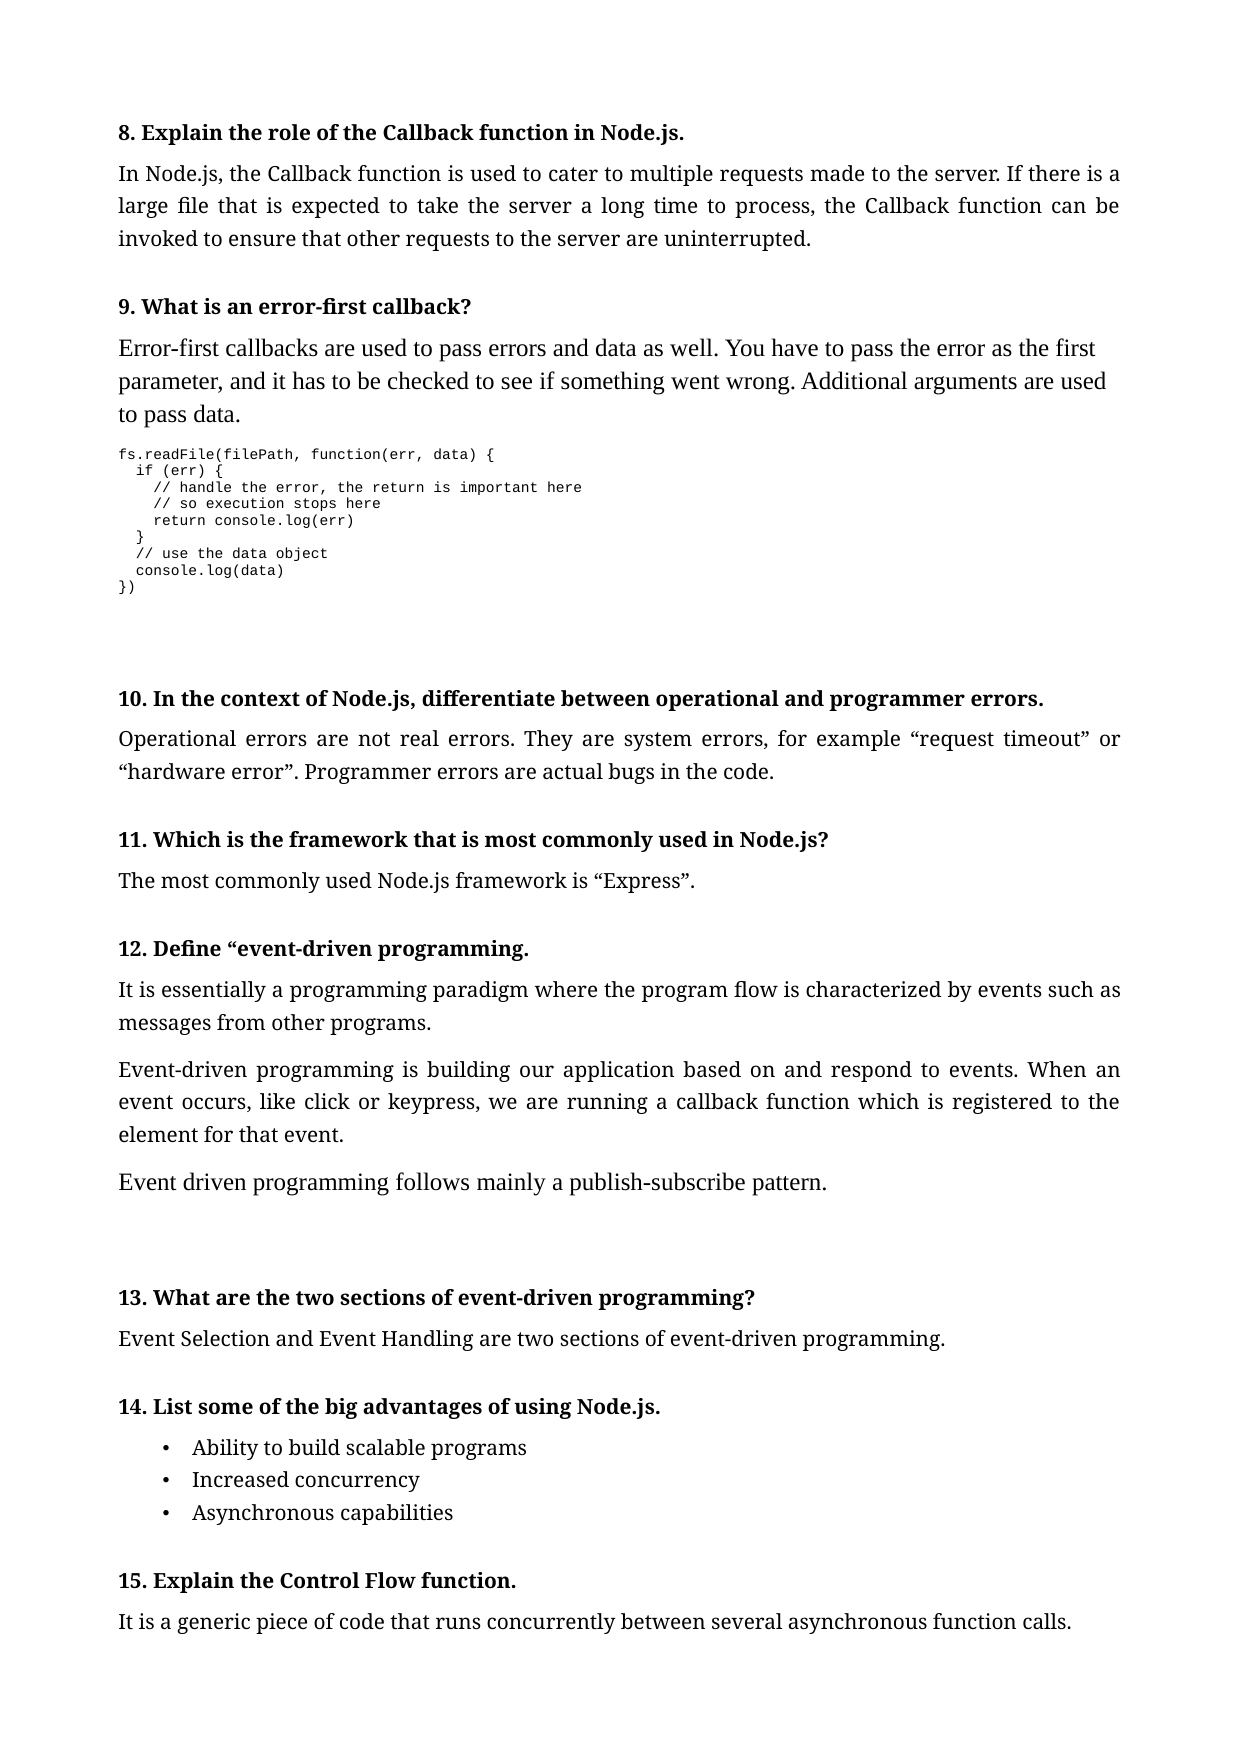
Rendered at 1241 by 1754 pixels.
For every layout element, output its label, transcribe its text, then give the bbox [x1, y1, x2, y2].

subtitle 14. List some of the big advantages of using Node.js. [118, 1392, 1122, 1420]
subtitle 12. Define “event-driven programming. [118, 934, 1122, 963]
text Error-first callbacks are used to pass errors and data as well. You have to pass the error as the first parameter, and it has to be checked to see if something went wrong. Additional arguments are used to pass data. [118, 333, 1122, 428]
list Increased concurrency [162, 1465, 1122, 1494]
text // so execution stops here [118, 497, 1122, 513]
text fs.readFile(filePath, function(err, data) { [118, 447, 1122, 463]
list Ability to build scalable programs [162, 1433, 1122, 1461]
subtitle 9. What is an error-first callback? [118, 292, 1122, 321]
text Event driven programming follows mainly a publish-subscribe pattern. [118, 1167, 1122, 1196]
text It is a generic piece of code that runs concurrently between several asynchronous function calls. [118, 1607, 1122, 1635]
text Operational errors are not real errors. They are system errors, for example “request timeout” or “hardware error”. Programmer errors are actual bugs in the code. [118, 724, 1122, 786]
subtitle 15. Explain the Control Flow function. [118, 1566, 1122, 1594]
text console.log(data) [118, 563, 1122, 579]
text } [118, 530, 1122, 546]
subtitle 11. Which is the framework that is most commonly used in Node.js? [118, 825, 1122, 854]
text // use the data object [118, 546, 1122, 563]
text return console.log(err) [118, 513, 1122, 530]
text // handle the error, the return is important here [118, 480, 1122, 497]
text In Node.js, the Callback function is used to cater to multiple requests made to the server. If there is a large file that is expected to take the server a long time to process, the Callback function can be invoked to ensure that other requests to the server are uninterrupted. [118, 159, 1122, 253]
subtitle 13. What are the two sections of event-driven programming? [118, 1283, 1122, 1311]
list Asynchronous capabilities [162, 1498, 1122, 1526]
text It is essentially a programming paradigm where the program flow is characterized by events such as messages from other programs. [118, 975, 1122, 1036]
text }) [118, 579, 1122, 596]
subtitle 8. Explain the role of the Callback function in Node.js. [118, 118, 1122, 147]
text if (err) { [118, 463, 1122, 480]
text Event-driven programming is building our application based on and respond to events. When an event occurs, like click or keypress, we are running a callback function which is registered to the element for that event. [118, 1055, 1122, 1148]
subtitle 10. In the context of Node.js, differentiate between operational and programmer errors. [118, 684, 1122, 712]
text The most commonly used Node.js framework is “Express”. [118, 866, 1122, 894]
text Event Selection and Event Handling are two sections of event-driven programming. [118, 1324, 1122, 1352]
